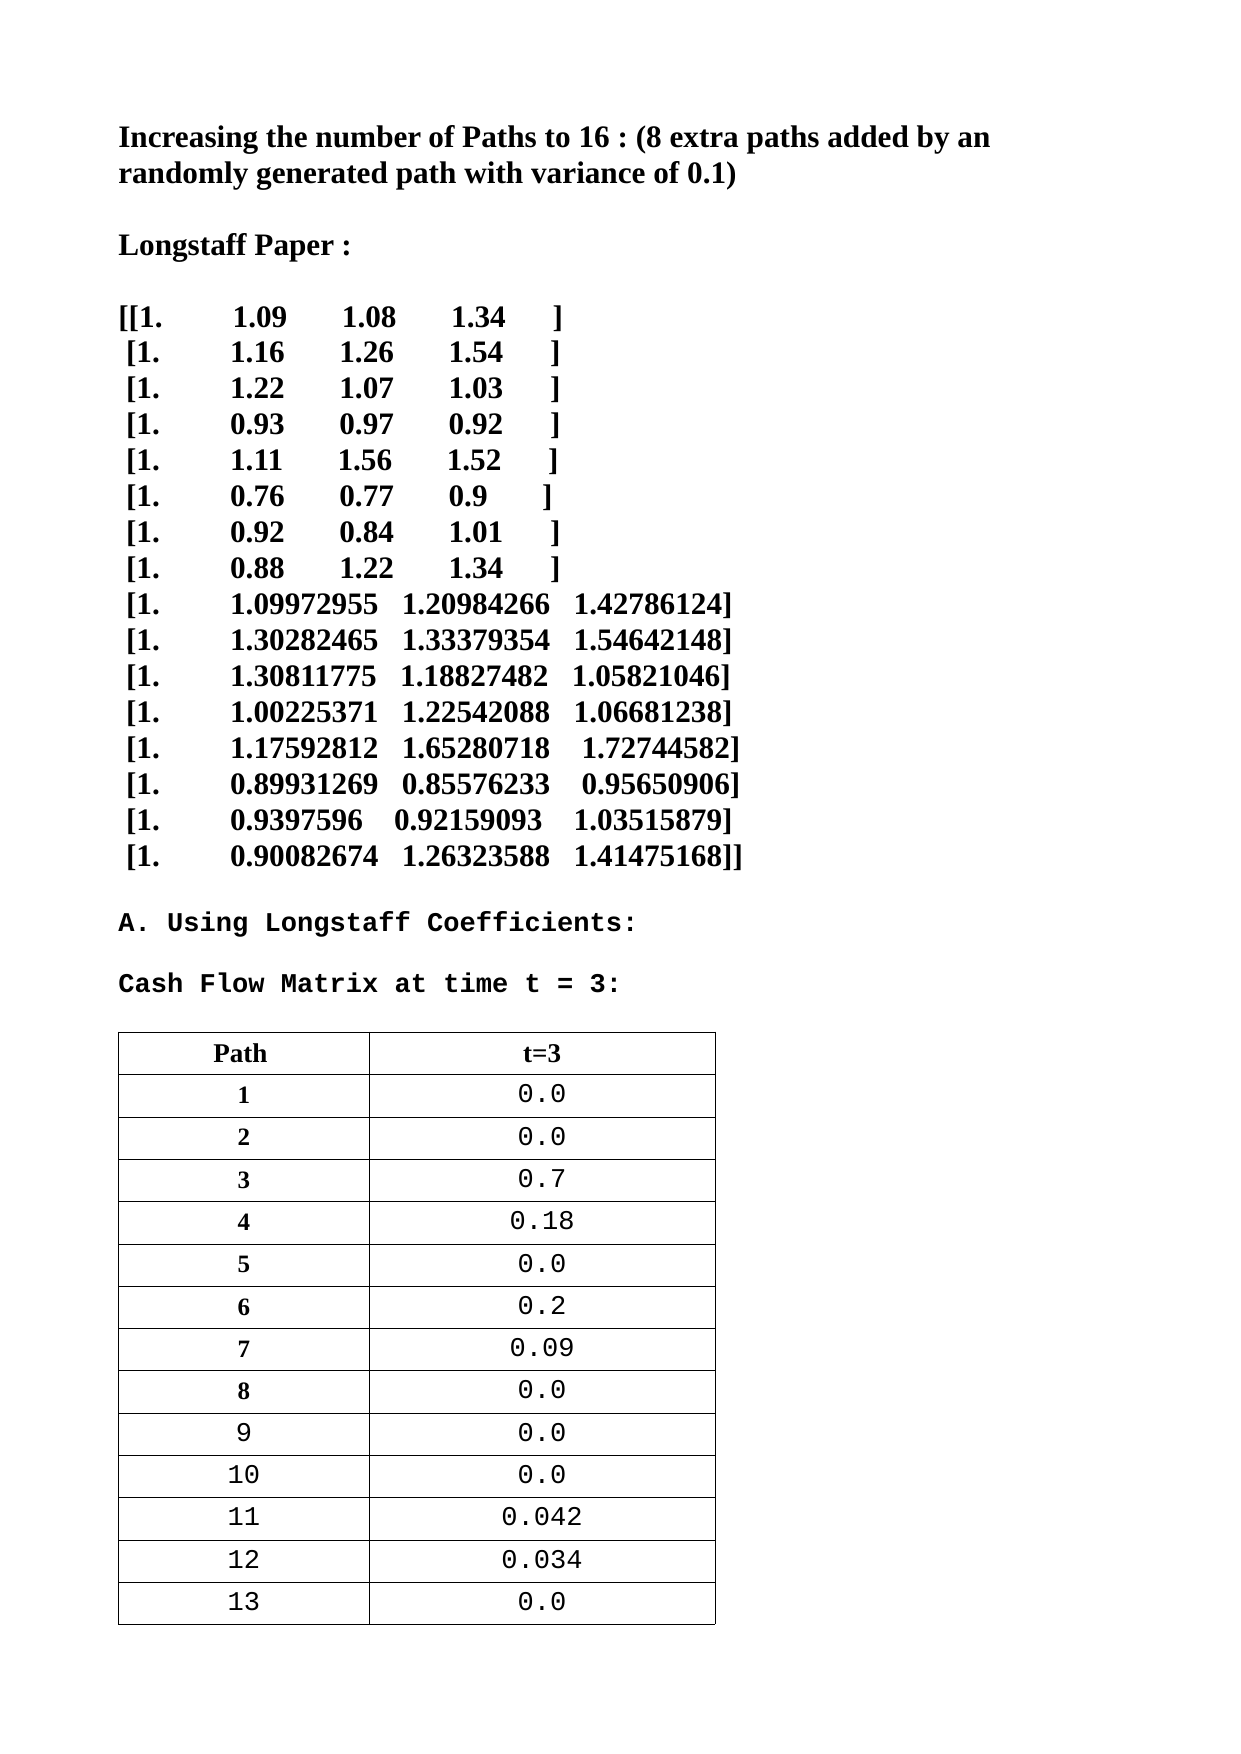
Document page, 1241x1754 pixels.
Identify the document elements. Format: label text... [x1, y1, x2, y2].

text [1. 0.93 0.97 0.92 ] [118, 406, 1122, 442]
text [1. 0.9397596 0.92159093 1.03515879] [118, 801, 1122, 837]
text [1. 1.16 1.26 1.54 ] [118, 334, 1122, 370]
table_cell 11 [119, 1498, 369, 1539]
text [1. 1.11 1.56 1.52 ] [118, 442, 1122, 477]
text [1. 1.22 1.07 1.03 ] [118, 370, 1122, 406]
table_cell 0.0 [370, 1118, 715, 1159]
text [1. 1.17592812 1.65280718 1.72744582] [118, 729, 1122, 765]
table_cell 0.2 [370, 1287, 715, 1328]
table_cell 8 [119, 1371, 369, 1413]
text Increasing the number of Paths to 16 : (8 extra paths added by an randomly generated path with variance of 0.1) [118, 118, 1122, 190]
table_cell 13 [119, 1583, 369, 1624]
table_cell 1 [119, 1075, 369, 1117]
text [1. 0.76 0.77 0.9 ] [118, 477, 1122, 513]
table_cell 2 [119, 1118, 369, 1159]
text Cash Flow Matrix at time t = 3: [118, 970, 1122, 1001]
text [1. 0.92 0.84 1.01 ] [118, 513, 1122, 549]
table_cell 0.18 [370, 1202, 715, 1243]
table_cell 6 [119, 1287, 369, 1328]
table_cell 0.7 [370, 1160, 715, 1201]
table_cell 12 [119, 1541, 369, 1582]
table_cell 5 [119, 1245, 369, 1286]
text [1. 1.00225371 1.22542088 1.06681238] [118, 693, 1122, 729]
text [1. 1.09972955 1.20984266 1.42786124] [118, 585, 1122, 621]
text [1. 0.88 1.22 1.34 ] [118, 549, 1122, 585]
text [1. 0.90082674 1.26323588 1.41475168]] [118, 837, 1122, 873]
table_header Path [119, 1033, 369, 1074]
table_header t=3 [370, 1033, 715, 1074]
table_cell 0.09 [370, 1329, 715, 1370]
table_cell 0.042 [370, 1498, 715, 1539]
text [1. 1.30282465 1.33379354 1.54642148] [118, 621, 1122, 657]
table_cell 0.0 [370, 1245, 715, 1286]
text [1. 1.30811775 1.18827482 1.05821046] [118, 657, 1122, 693]
text A. Using Longstaff Coefficients: [118, 909, 1122, 939]
table_cell 0.0 [370, 1456, 715, 1497]
table_cell 3 [119, 1160, 369, 1201]
table_cell 4 [119, 1202, 369, 1243]
table_cell 0.0 [370, 1414, 715, 1455]
table_cell 10 [119, 1456, 369, 1497]
table_cell 0.034 [370, 1541, 715, 1582]
text [[1. 1.09 1.08 1.34 ] [118, 298, 1122, 334]
text [1. 0.89931269 0.85576233 0.95650906] [118, 765, 1122, 801]
table_cell 0.0 [370, 1075, 715, 1117]
text Longstaff Paper : [118, 226, 1122, 262]
table_cell 9 [119, 1414, 369, 1455]
table_cell 7 [119, 1329, 369, 1370]
table_cell 0.0 [370, 1583, 715, 1624]
table_cell 0.0 [370, 1371, 715, 1413]
